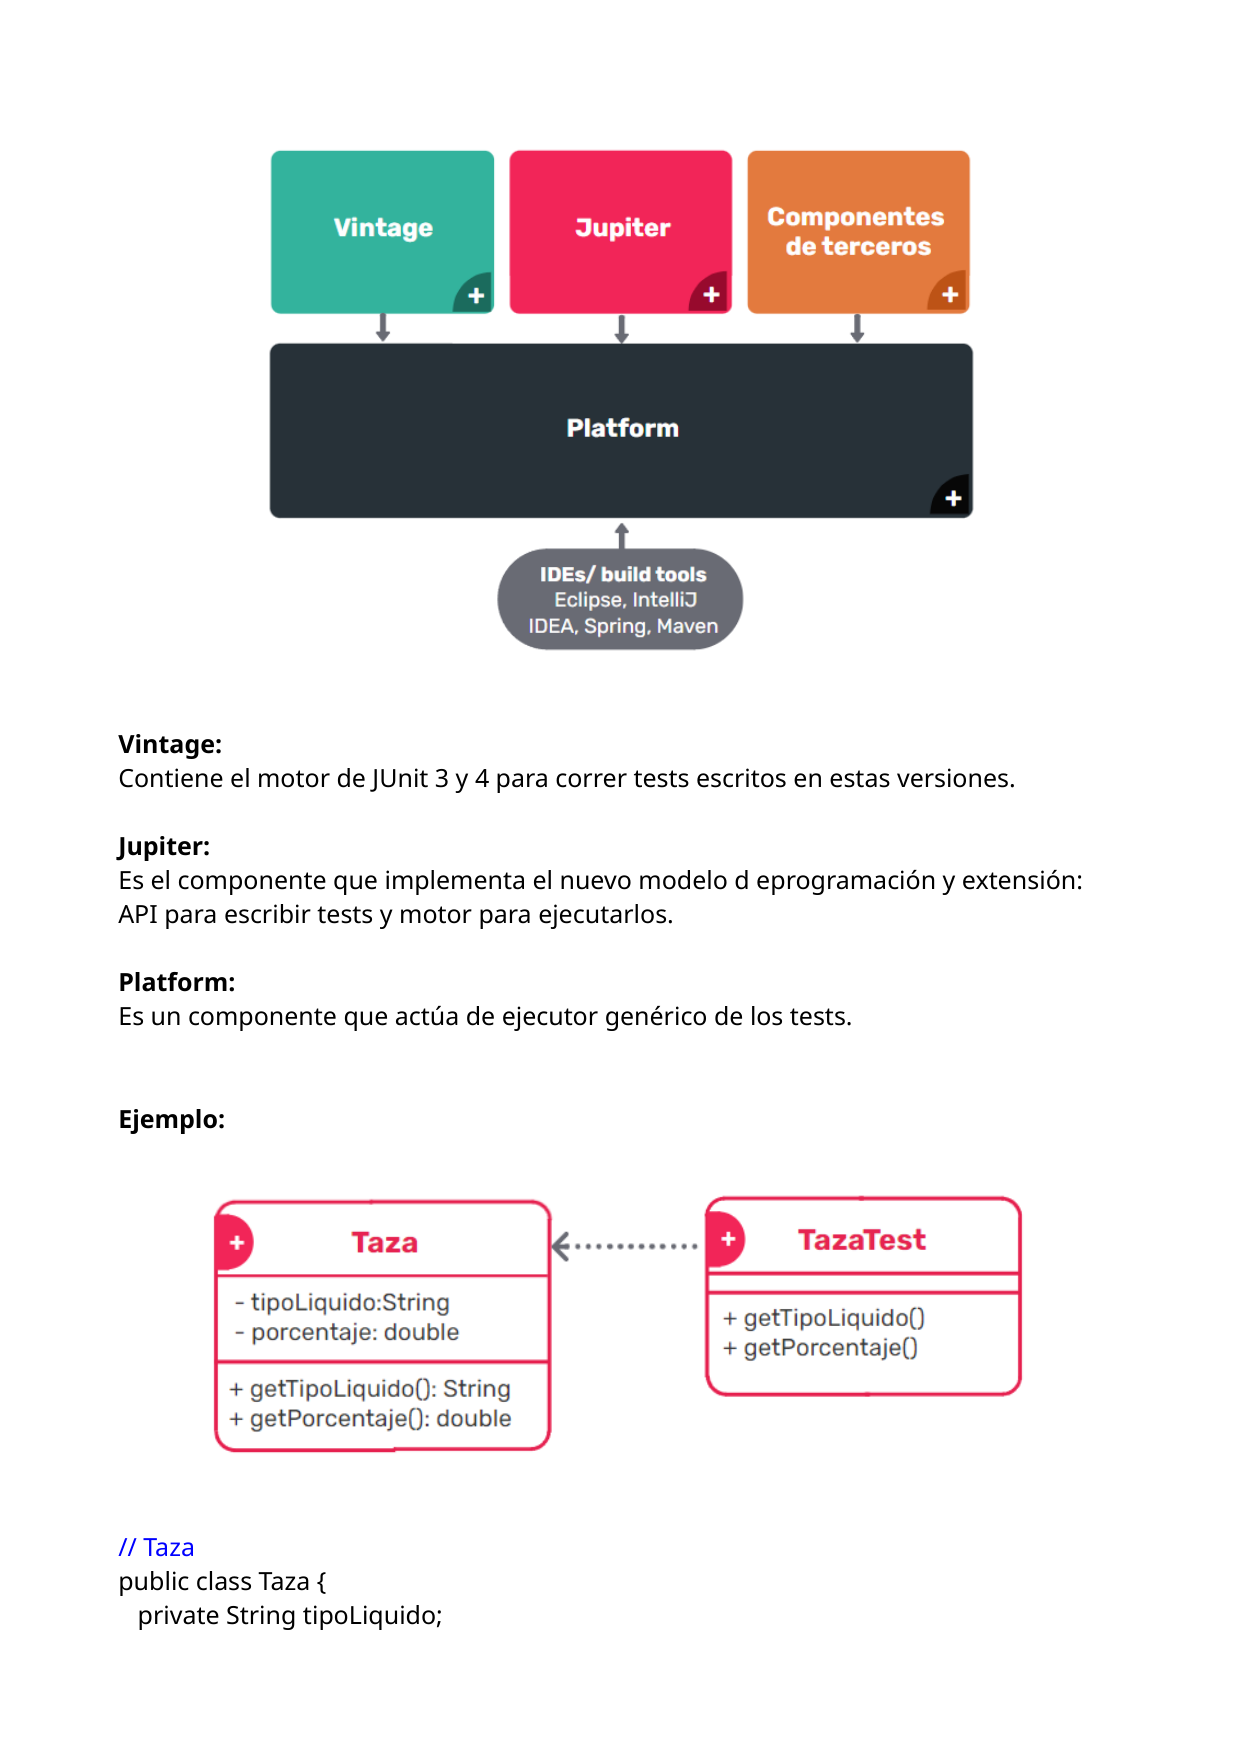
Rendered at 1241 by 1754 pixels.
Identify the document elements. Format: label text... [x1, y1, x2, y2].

text Vintage: [118, 727, 1122, 761]
text private String tipoLiquido; [118, 1598, 1122, 1632]
text Jupiter: [118, 829, 1122, 863]
text Es un componente que actúa de ejecutor genérico de los tests. [118, 999, 1122, 1033]
text public class Taza { [118, 1563, 1122, 1598]
text Ejemplo: [118, 1101, 1122, 1135]
text // Taza [118, 1529, 1122, 1563]
text Contiene el motor de JUnit 3 y 4 para correr tests escritos en estas versiones. [118, 761, 1122, 795]
picture [262, 141, 978, 657]
text Platform: [118, 965, 1122, 999]
picture [209, 1193, 1031, 1460]
text Es el componente que implementa el nuevo modelo d eprogramación y extensión: API para escribir tests y motor para ejecutarlos. [118, 863, 1122, 931]
